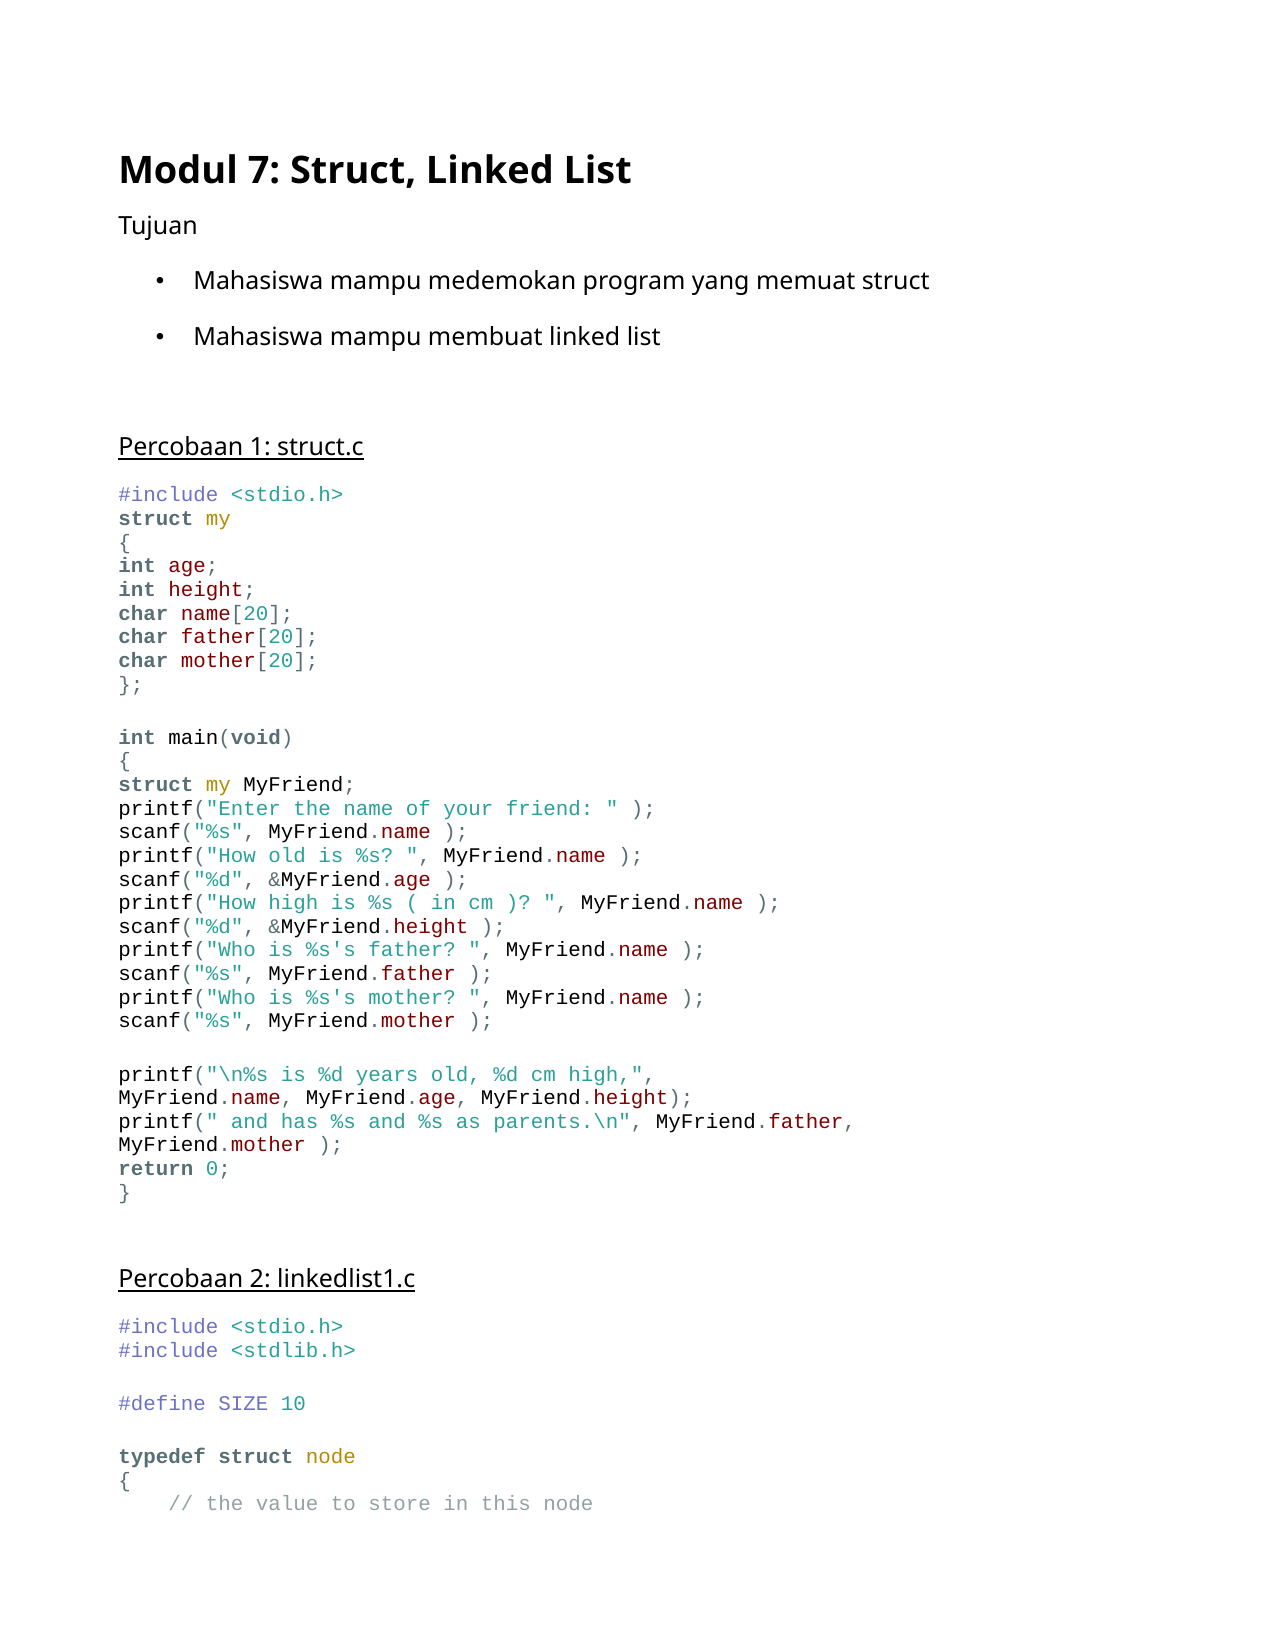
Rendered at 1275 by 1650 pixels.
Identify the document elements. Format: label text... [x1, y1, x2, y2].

text printf("How high is %s ( in cm )? ", MyFriend.name ); [118, 892, 1157, 916]
text scanf("%d", &MyFriend.height ); [118, 916, 1157, 939]
text Percobaan 2: linkedlist1.c [118, 1261, 1157, 1295]
text scanf("%s", MyFriend.mother ); [118, 1010, 1157, 1034]
text printf("How old is %s? ", MyFriend.name ); [118, 845, 1157, 868]
text }; [118, 673, 1157, 697]
list Mahasiswa mampu membuat linked list [156, 318, 1157, 352]
text int main(void) [118, 727, 1157, 750]
text printf("Enter the name of your friend: " ); [118, 798, 1157, 821]
text char mother[20]; [118, 650, 1157, 673]
text char name[20]; [118, 603, 1157, 626]
text } [118, 1182, 1157, 1205]
text { [118, 532, 1157, 555]
text printf("Who is %s's father? ", MyFriend.name ); [118, 939, 1157, 963]
text scanf("%s", MyFriend.name ); [118, 821, 1157, 845]
text int height; [118, 579, 1157, 603]
text #define SIZE 10 [118, 1393, 1157, 1417]
subtitle Modul 7: Struct, Linked List [118, 143, 1157, 195]
text MyFriend.mother ); [118, 1134, 1157, 1158]
text // the value to store in this node [118, 1493, 1157, 1517]
text printf("\n%s is %d years old, %d cm high,", [118, 1063, 1157, 1087]
text Percobaan 1: struct.c [118, 429, 1157, 463]
list Mahasiswa mampu medemokan program yang memuat struct [156, 263, 1157, 297]
text printf(" and has %s and %s as parents.\n", MyFriend.father, [118, 1111, 1157, 1134]
text printf("Who is %s's mother? ", MyFriend.name ); [118, 987, 1157, 1010]
text { [118, 750, 1157, 774]
text #include <stdio.h> [118, 1316, 1157, 1340]
text scanf("%d", &MyFriend.age ); [118, 868, 1157, 892]
text { [118, 1470, 1157, 1493]
text typedef struct node [118, 1446, 1157, 1470]
text MyFriend.name, MyFriend.age, MyFriend.height); [118, 1087, 1157, 1111]
text struct my [118, 508, 1157, 532]
text #include <stdio.h> [118, 484, 1157, 508]
text int age; [118, 555, 1157, 579]
text struct my MyFriend; [118, 774, 1157, 798]
text #include <stdlib.h> [118, 1340, 1157, 1363]
text char father[20]; [118, 626, 1157, 650]
text Tujuan [118, 207, 1157, 241]
text scanf("%s", MyFriend.father ); [118, 963, 1157, 987]
text return 0; [118, 1158, 1157, 1182]
